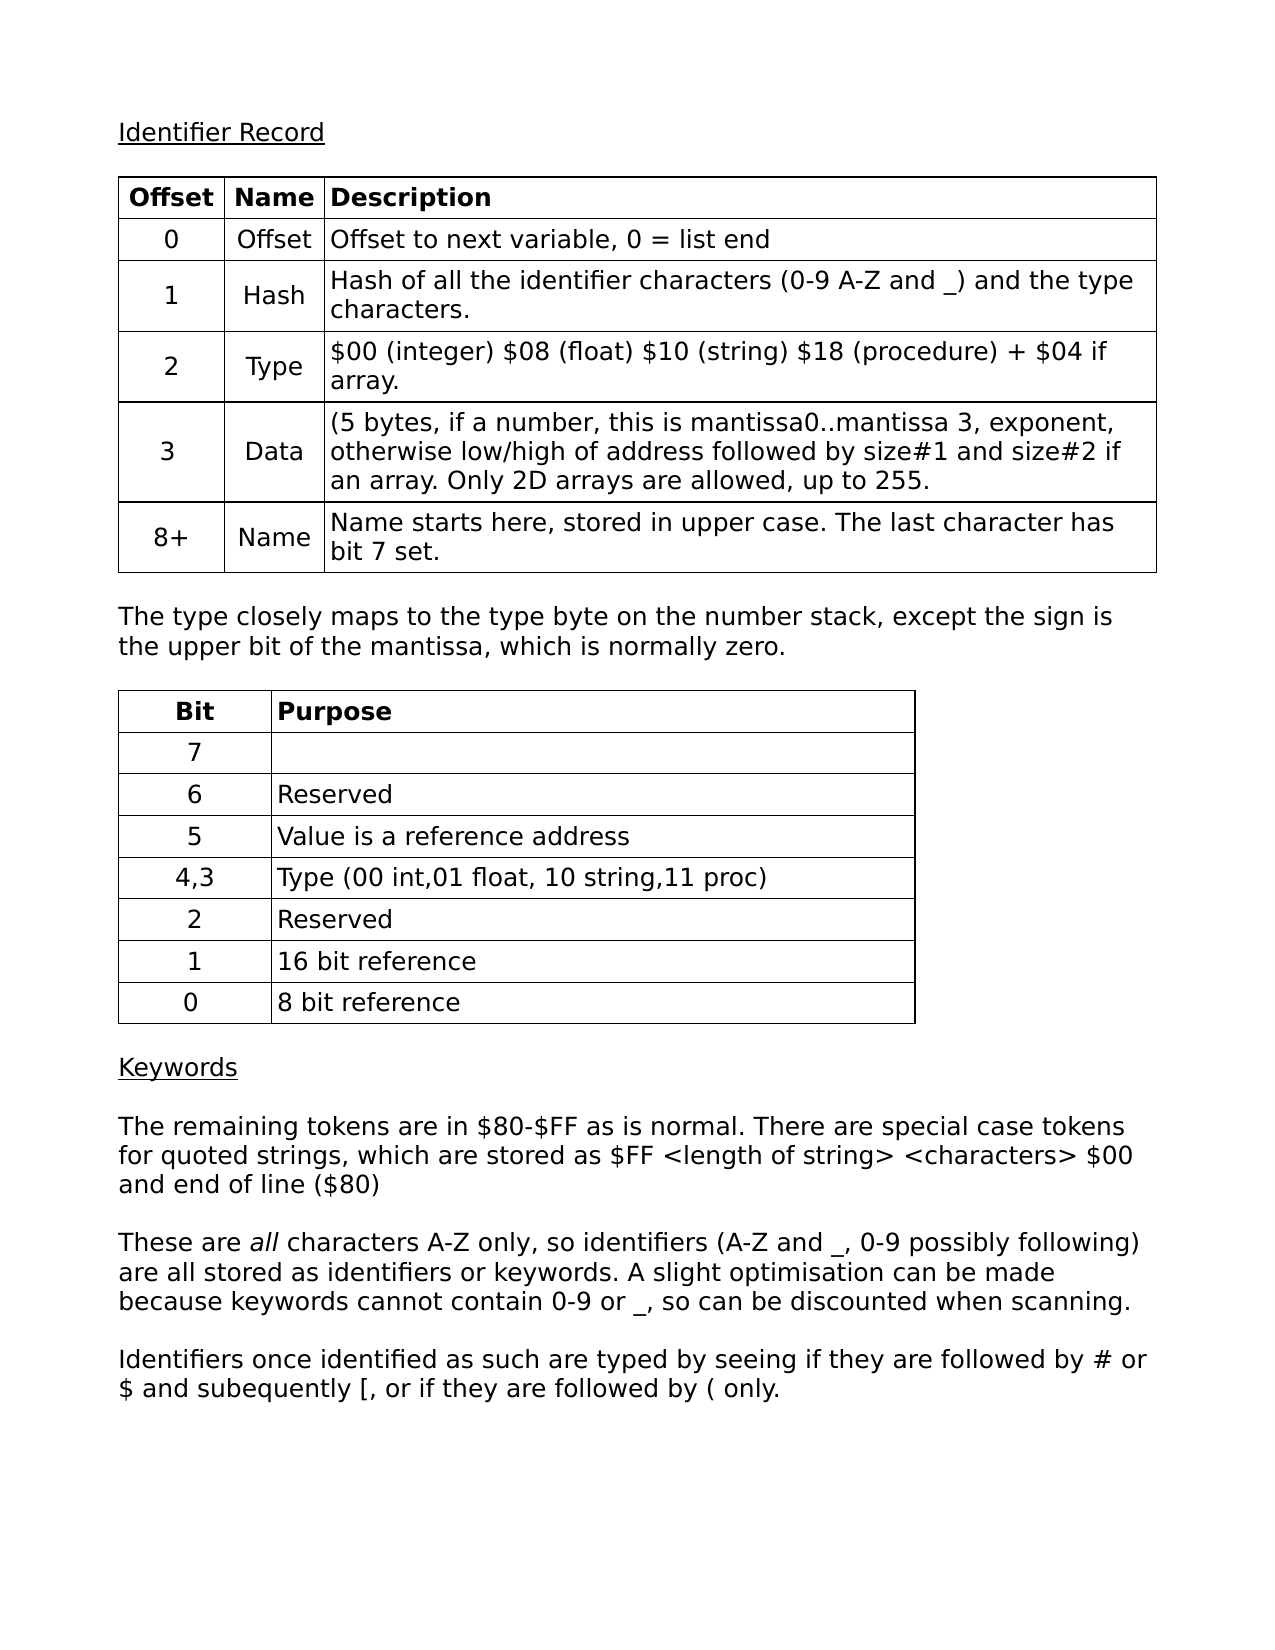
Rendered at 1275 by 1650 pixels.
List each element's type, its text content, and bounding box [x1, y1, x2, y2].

table_cell Data [225, 403, 324, 501]
table_cell Offset to next variable, 0 = list end [325, 219, 1156, 260]
table_cell [272, 733, 914, 773]
table_cell Offset [225, 219, 324, 260]
table_cell $00 (integer) $08 (float) $10 (string) $18 (procedure) + $04 if array. [325, 332, 1156, 401]
table_cell 4,3 [119, 858, 271, 898]
table_header Offset [119, 178, 224, 218]
text These are all characters A-Z only, so identifiers (A-Z and _, 0-9 possibly following) are all stored as identifiers or keywords. A slight optimisation can be made because keywords cannot contain 0-9 or _, so can be discounted when scanning. [118, 1228, 1157, 1316]
table_cell (5 bytes, if a number, this is mantissa0..mantissa 3, exponent, otherwise low/high of address followed by size#1 and size#2 if an array. Only 2D arrays are allowed, up to 255. [325, 403, 1156, 501]
table_cell 1 [119, 941, 271, 982]
table_cell Value is a reference address [272, 816, 914, 857]
table_header Name [225, 178, 324, 218]
table_header Description [325, 178, 1156, 218]
table_cell Reserved [272, 899, 914, 940]
table_cell 8 bit reference [272, 983, 914, 1023]
table_cell 3 [119, 403, 224, 501]
text The type closely maps to the type byte on the number stack, except the sign is the upper bit of the mantissa, which is normally zero. [118, 602, 1157, 661]
table_cell Hash [225, 261, 324, 331]
text Keywords [118, 1053, 1157, 1083]
table_cell 2 [119, 899, 271, 940]
table_cell Name [225, 503, 324, 572]
table_cell 0 [119, 983, 271, 1023]
table_cell 6 [119, 774, 271, 815]
table_cell Type (00 int,01 float, 10 string,11 proc) [272, 858, 914, 898]
table_cell Reserved [272, 774, 914, 815]
text Identifier Record [118, 118, 1157, 147]
table_header Bit [119, 691, 271, 732]
table_cell Hash of all the identifier characters (0-9 A-Z and _) and the type characters. [325, 261, 1156, 331]
table_cell 2 [119, 332, 224, 401]
text Identifiers once identified as such are typed by seeing if they are followed by # or $ and subequently [, or if they are followed by ( only. [118, 1345, 1157, 1403]
table_cell 5 [119, 816, 271, 857]
table_cell Name starts here, stored in upper case. The last character has bit 7 set. [325, 503, 1156, 572]
table_cell 0 [119, 219, 224, 260]
table_cell 16 bit reference [272, 941, 914, 982]
table_cell 7 [119, 733, 271, 773]
table_cell Type [225, 332, 324, 401]
table_header Purpose [272, 691, 914, 732]
table_cell 8+ [119, 503, 224, 572]
text The remaining tokens are in $80-$FF as is normal. There are special case tokens for quoted strings, which are stored as $FF <length of string> <characters> $00 and end of line ($80) [118, 1112, 1157, 1199]
table_cell 1 [119, 261, 224, 331]
